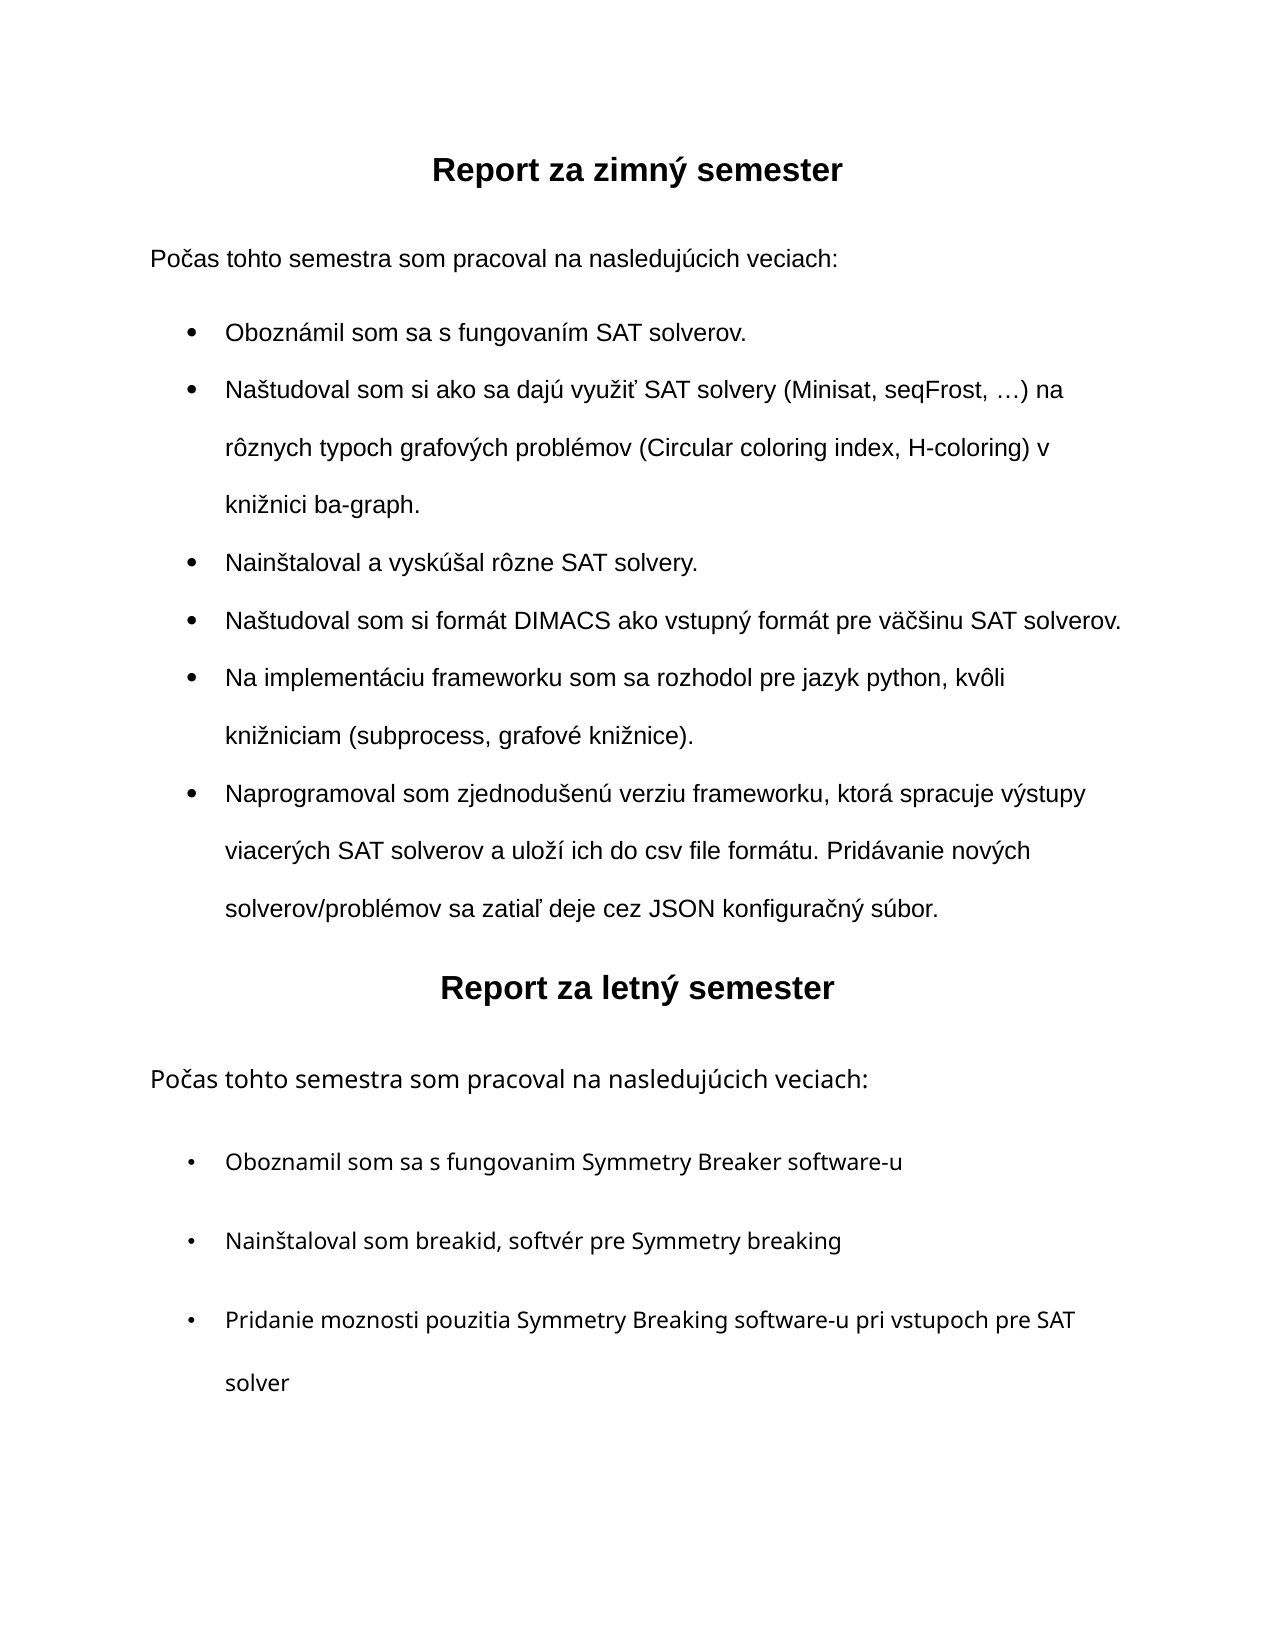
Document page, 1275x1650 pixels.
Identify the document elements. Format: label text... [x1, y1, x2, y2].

list Naštudoval som si ako sa dajú využiť SAT solvery (Minisat, seqFrost, …) na rôznych typoch grafových problémov (Circular coloring index, H-coloring) v knižnici ba-graph. [187, 375, 1125, 519]
list Oboznamil som sa s fungovanim Symmetry Breaker software-u [187, 1146, 1125, 1177]
text Počas tohto semestra som pracoval na nasledujúcich veciach: [150, 1061, 1125, 1095]
text Report za zimný semester [150, 150, 1125, 188]
list Naštudoval som si formát DIMACS ako vstupný formát pre väčšinu SAT solverov. [187, 606, 1125, 634]
list Oboznámil som sa s fungovaním SAT solverov. [187, 318, 1125, 347]
list Nainštaloval som breakid, softvér pre Symmetry breaking [187, 1225, 1125, 1257]
list Pridanie moznosti pouzitia Symmetry Breaking software-u pri vstupoch pre SAT solver [187, 1304, 1125, 1398]
list Naprogramoval som zjednodušenú verziu frameworku, ktorá spracuje výstupy viacerých SAT solverov a uloží ich do csv file formátu. Pridávanie nových solverov/problémov sa zatiaľ deje cez JSON konfiguračný súbor. [187, 778, 1125, 922]
list Na implementáciu frameworku som sa rozhodol pre jazyk python, kvôli knižniciam (subprocess, grafové knižnice). [187, 663, 1125, 750]
text Report za letný semester [150, 968, 1125, 1006]
text Počas tohto semestra som pracoval na nasledujúcich veciach: [150, 243, 1125, 272]
list Nainštaloval a vyskúšal rôzne SAT solvery. [187, 548, 1125, 577]
